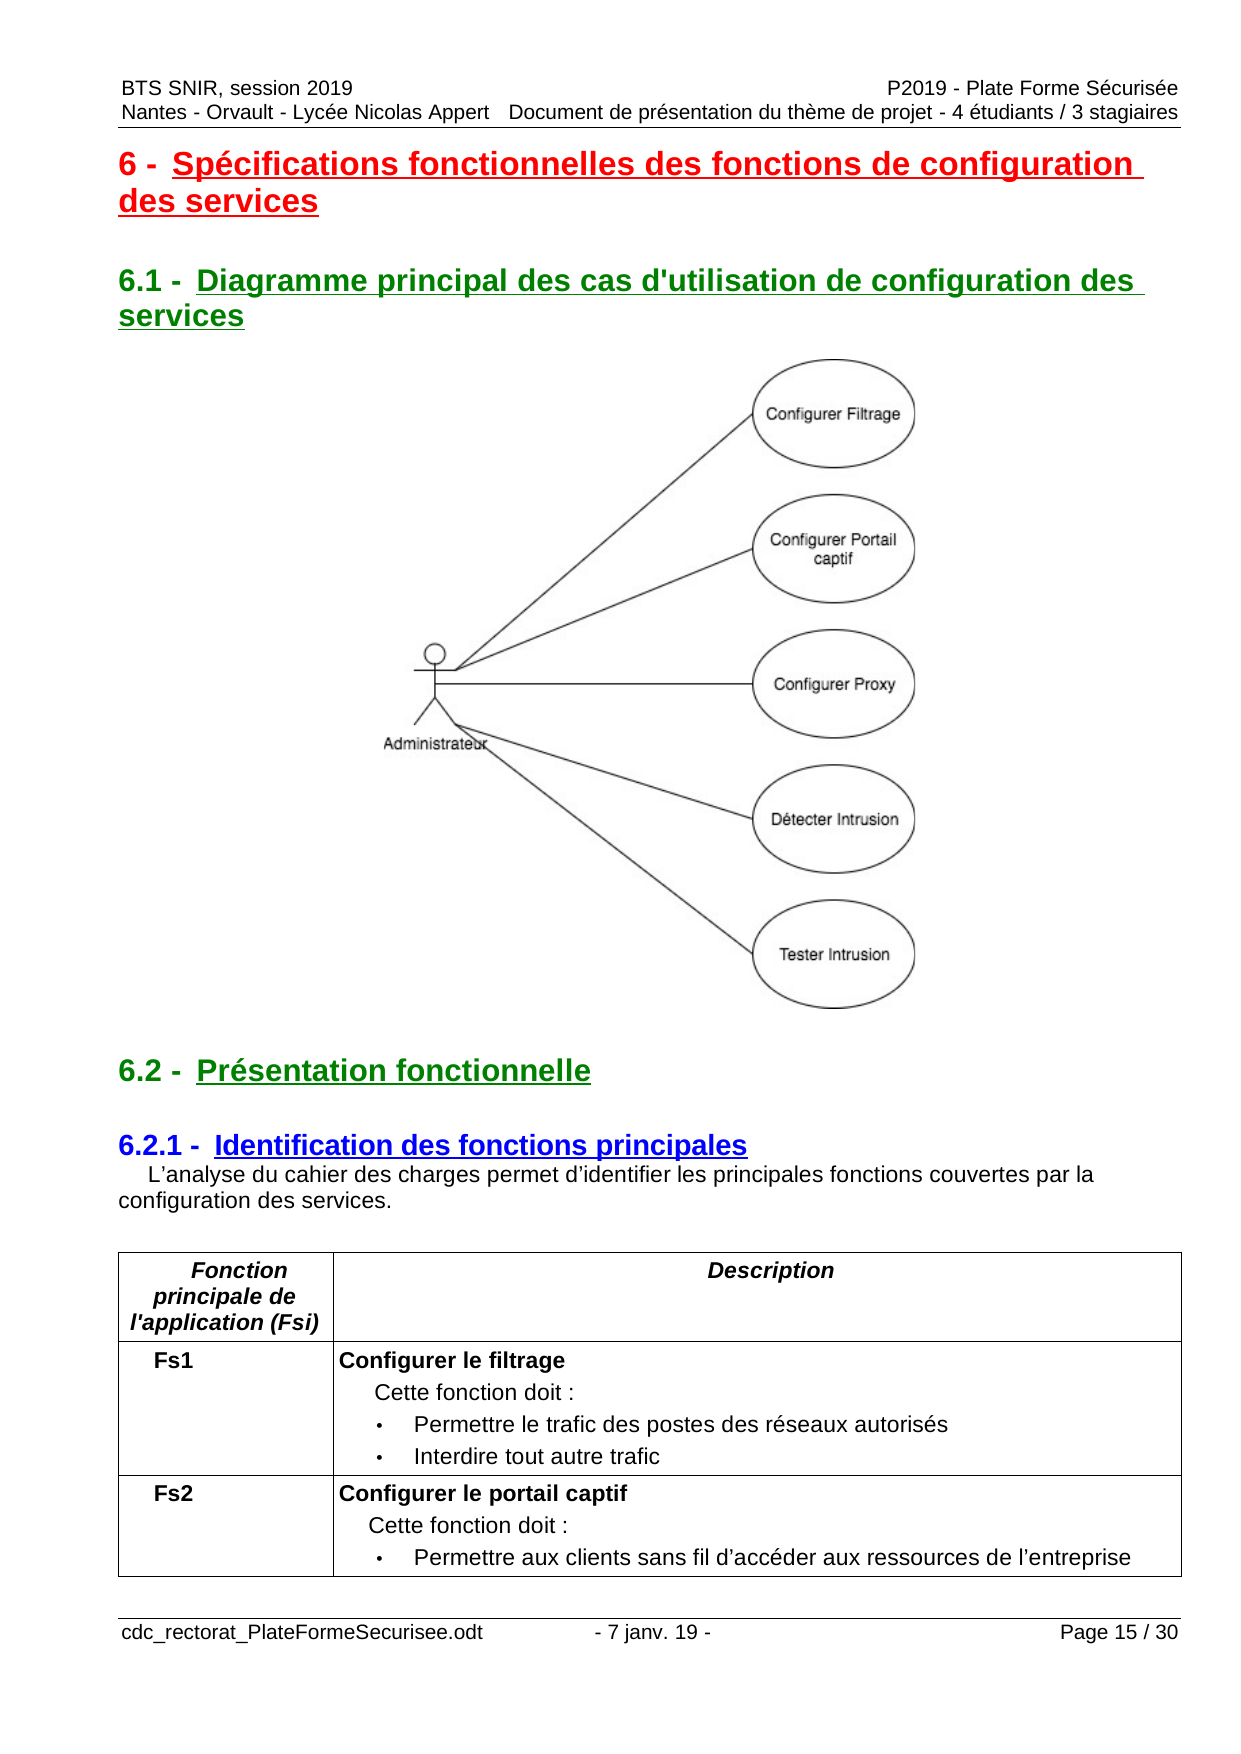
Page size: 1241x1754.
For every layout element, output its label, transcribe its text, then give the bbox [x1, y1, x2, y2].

subtitle Spécifications fonctionnelles des fonctions de configuration des services [118, 144, 1181, 219]
table_cell Fs2 [119, 1476, 333, 1576]
table_cell Fs1 [119, 1342, 333, 1475]
subtitle Présentation fonctionnelle [118, 1053, 1181, 1088]
text L’analyse du cahier des charges permet d’identifier les principales fonctions couvertes par la configuration des services. [118, 1162, 1181, 1214]
table_cell Configurer le portail captif Cette fonction doit : Permettre aux clients sans fil d’accéder aux ressources de l’entreprise après authentification Interdire tout autre trafic De disposer de services tels qu’un DHCP, DNS, Proxy, etc. [334, 1476, 1181, 1576]
subtitle Diagramme principal des cas d'utilisation de configuration des services [118, 263, 1181, 333]
table_header Description [334, 1253, 1181, 1341]
table_cell Configurer le filtrage Cette fonction doit : Permettre le trafic des postes des réseaux autorisés Interdire tout autre trafic [334, 1342, 1181, 1475]
table_header Fonction principale de l'application (Fsi) [119, 1253, 333, 1341]
subtitle Identification des fonctions principales [118, 1129, 1181, 1162]
picture [383, 359, 916, 1009]
